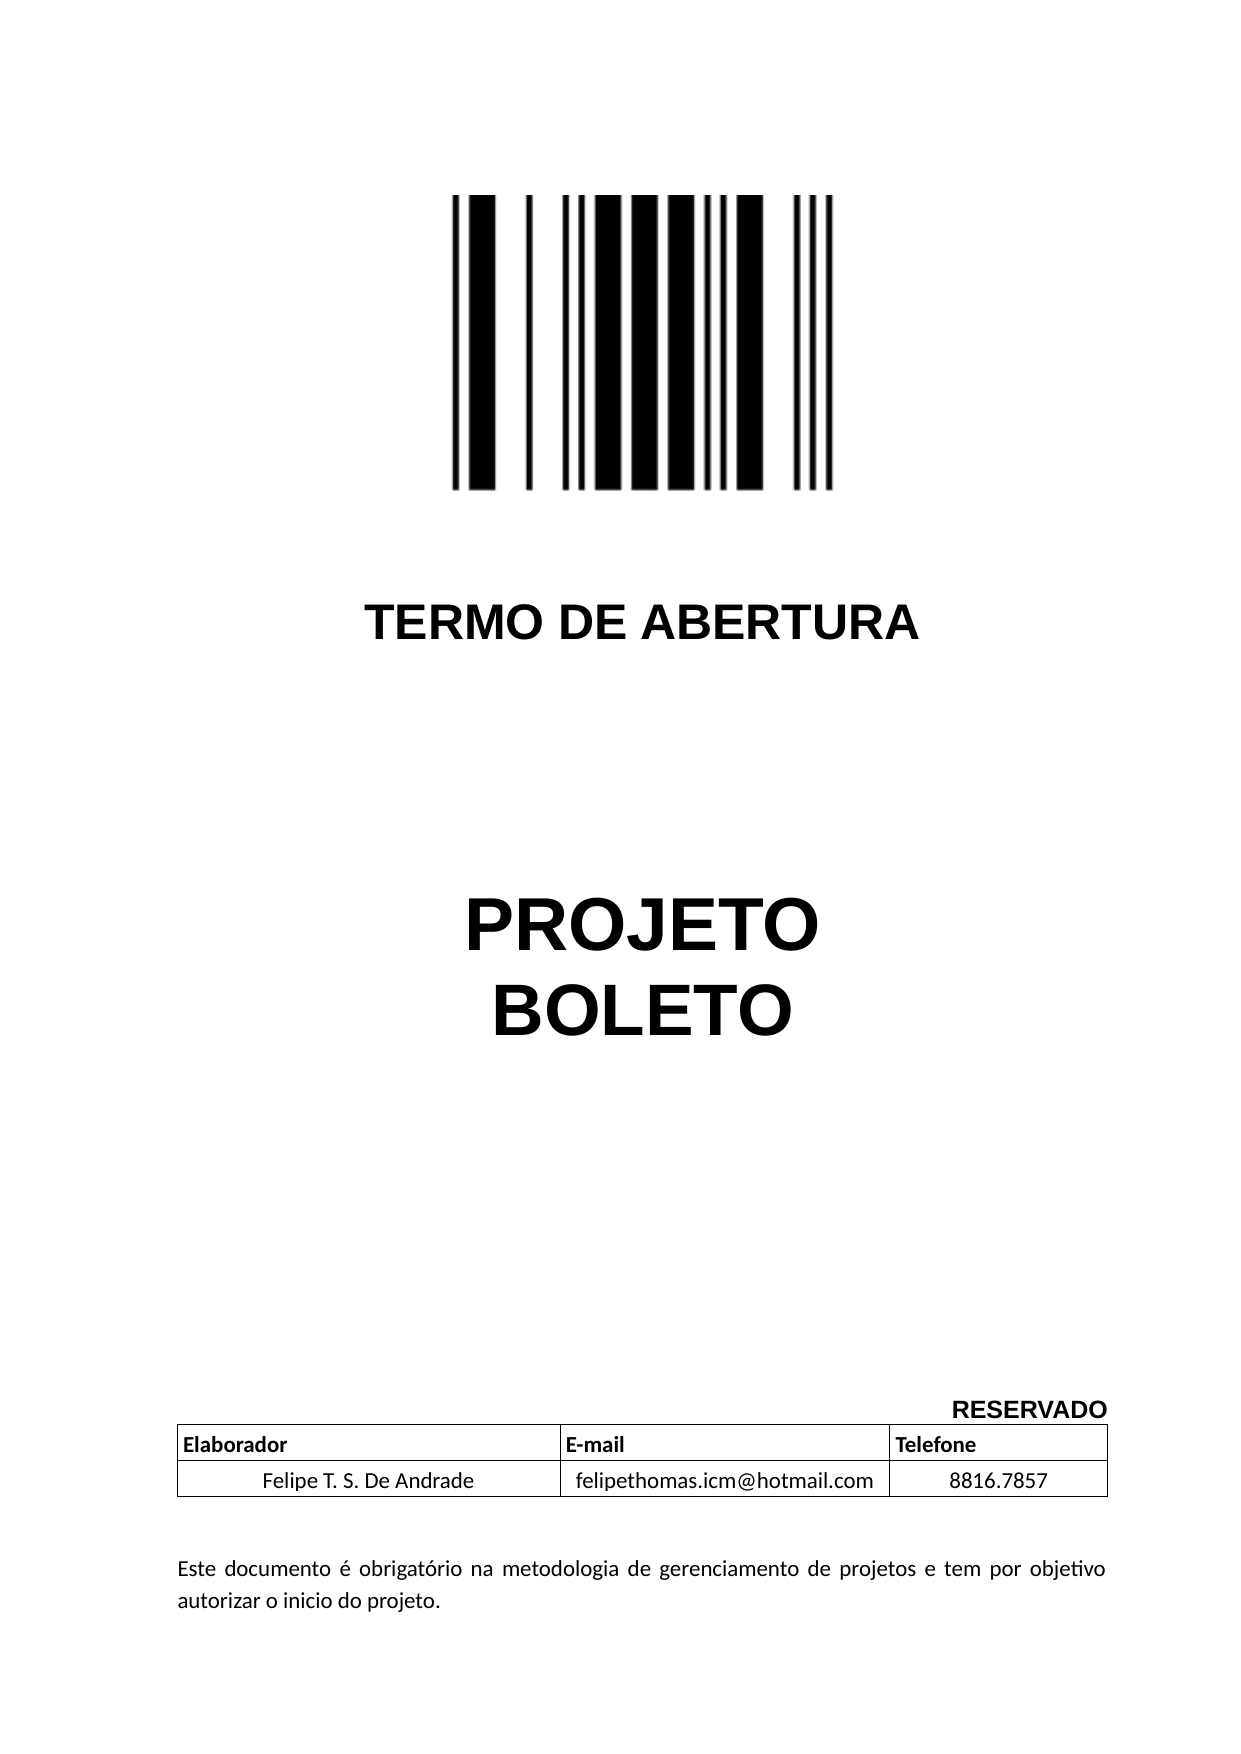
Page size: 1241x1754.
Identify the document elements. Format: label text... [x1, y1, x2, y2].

table_cell 8816.7857 [890, 1461, 1107, 1496]
text Este documento é obrigatório na metodologia de gerenciamento de projetos e tem por objetivo autorizar o inicio do projeto. [177, 1554, 1107, 1614]
text BOLETO [177, 967, 1107, 1050]
text PROJETO [177, 880, 1107, 967]
table_header E-mail [561, 1425, 889, 1460]
picture [447, 195, 837, 494]
table_cell felipethomas.icm@hotmail.com [561, 1461, 889, 1496]
table_cell Felipe T. S. De Andrade [178, 1461, 560, 1496]
table_header Elaborador [178, 1425, 560, 1460]
text TERMO DE ABERTURA [177, 593, 1107, 650]
table_header Telefone [890, 1425, 1107, 1460]
text RESERVADO [177, 1395, 1107, 1424]
